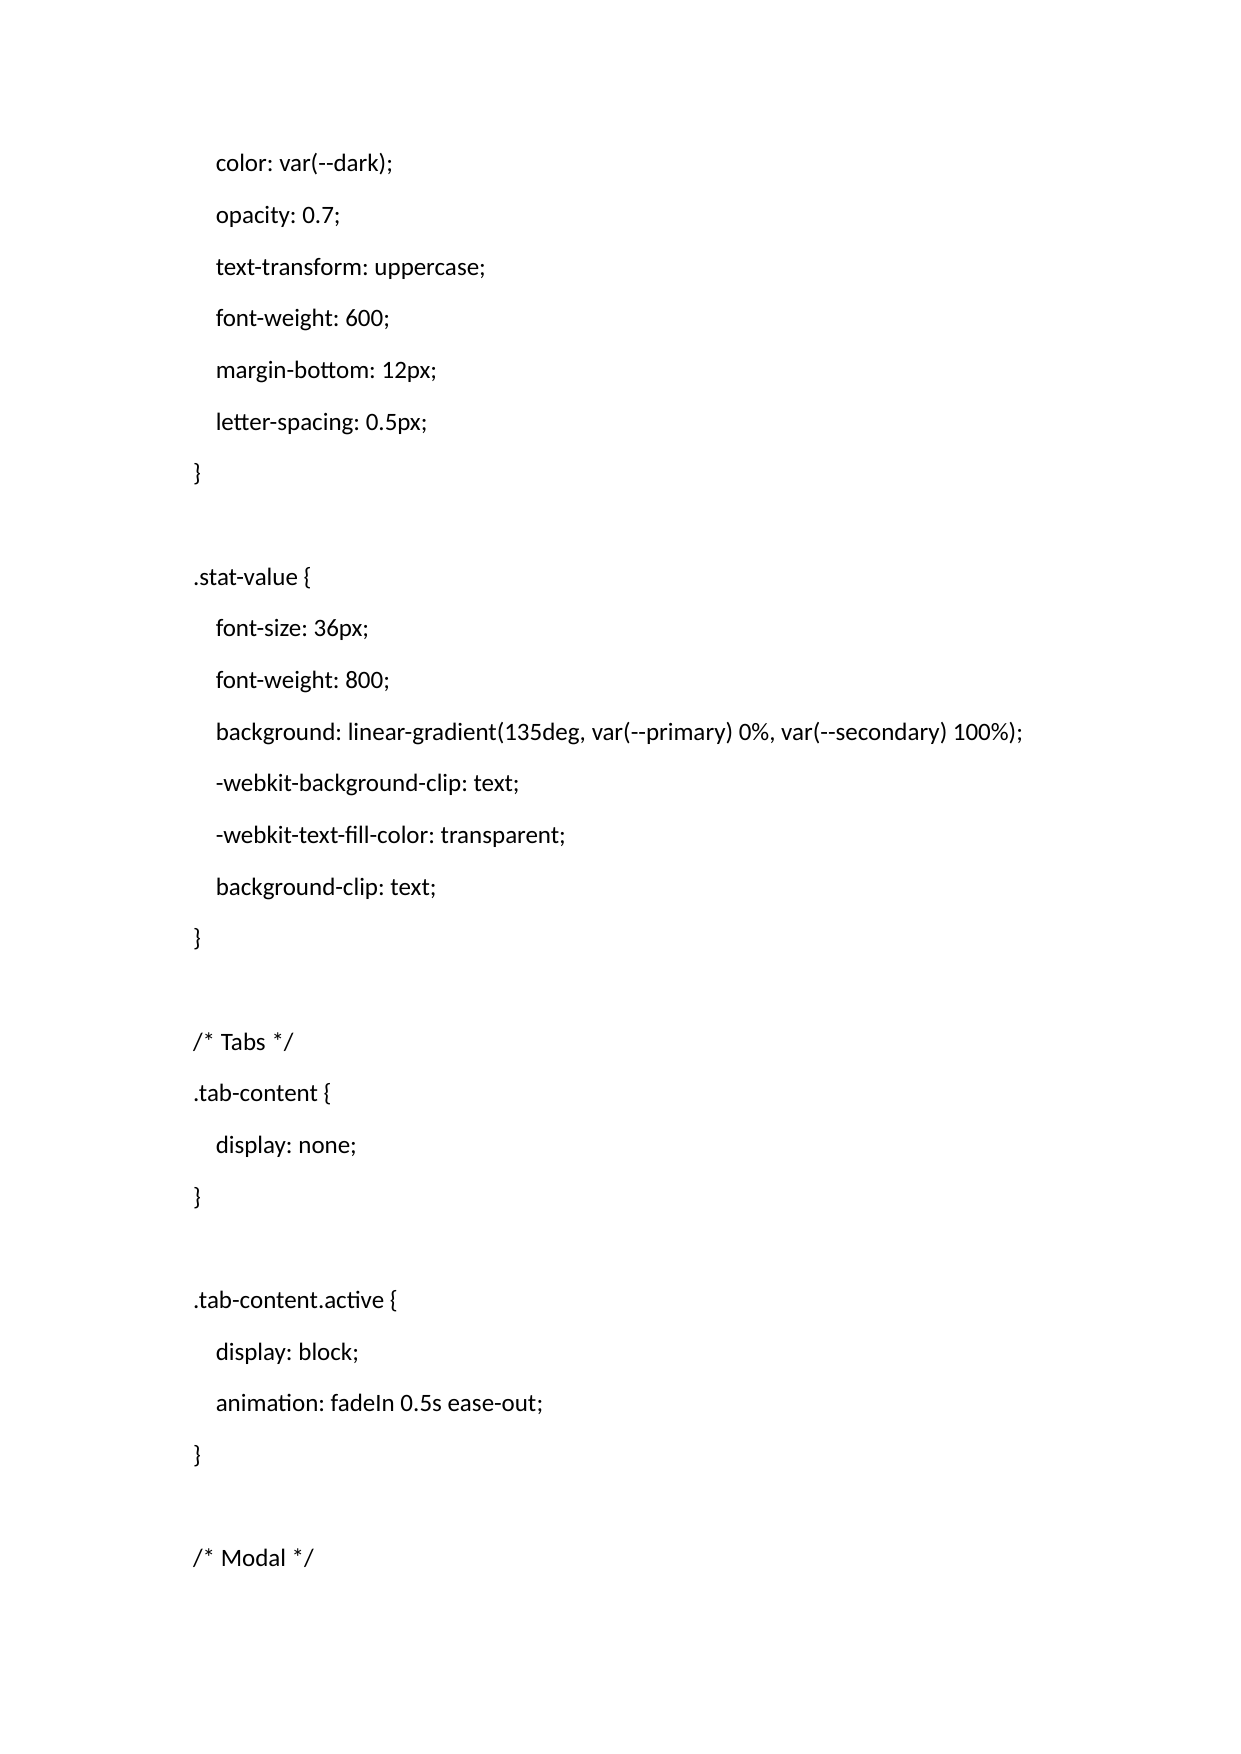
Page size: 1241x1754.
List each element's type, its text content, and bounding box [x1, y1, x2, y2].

text -webkit-background-clip: text; [148, 768, 1093, 798]
text animation: fadeIn 0.5s ease-out; [148, 1388, 1093, 1418]
text background-clip: text; [148, 871, 1093, 901]
text font-weight: 600; [148, 303, 1093, 333]
text -webkit-text-fill-color: transparent; [148, 819, 1093, 850]
text } [148, 458, 1093, 488]
text } [148, 1439, 1093, 1470]
text color: var(--dark); [148, 148, 1093, 178]
text background: linear-gradient(135deg, var(--primary) 0%, var(--secondary) 100%); [148, 716, 1093, 746]
text text-transform: uppercase; [148, 251, 1093, 281]
text /* Tabs */ [148, 1026, 1093, 1056]
text .tab-content.active { [148, 1284, 1093, 1315]
text display: block; [148, 1336, 1093, 1366]
text display: none; [148, 1129, 1093, 1160]
text } [148, 923, 1093, 953]
text /* Modal */ [148, 1543, 1093, 1573]
text .stat-value { [148, 561, 1093, 591]
text margin-bottom: 12px; [148, 354, 1093, 385]
text opacity: 0.7; [148, 199, 1093, 230]
text .tab-content { [148, 1078, 1093, 1108]
text letter-spacing: 0.5px; [148, 406, 1093, 436]
text font-weight: 800; [148, 664, 1093, 695]
text } [148, 1181, 1093, 1211]
text font-size: 36px; [148, 613, 1093, 643]
